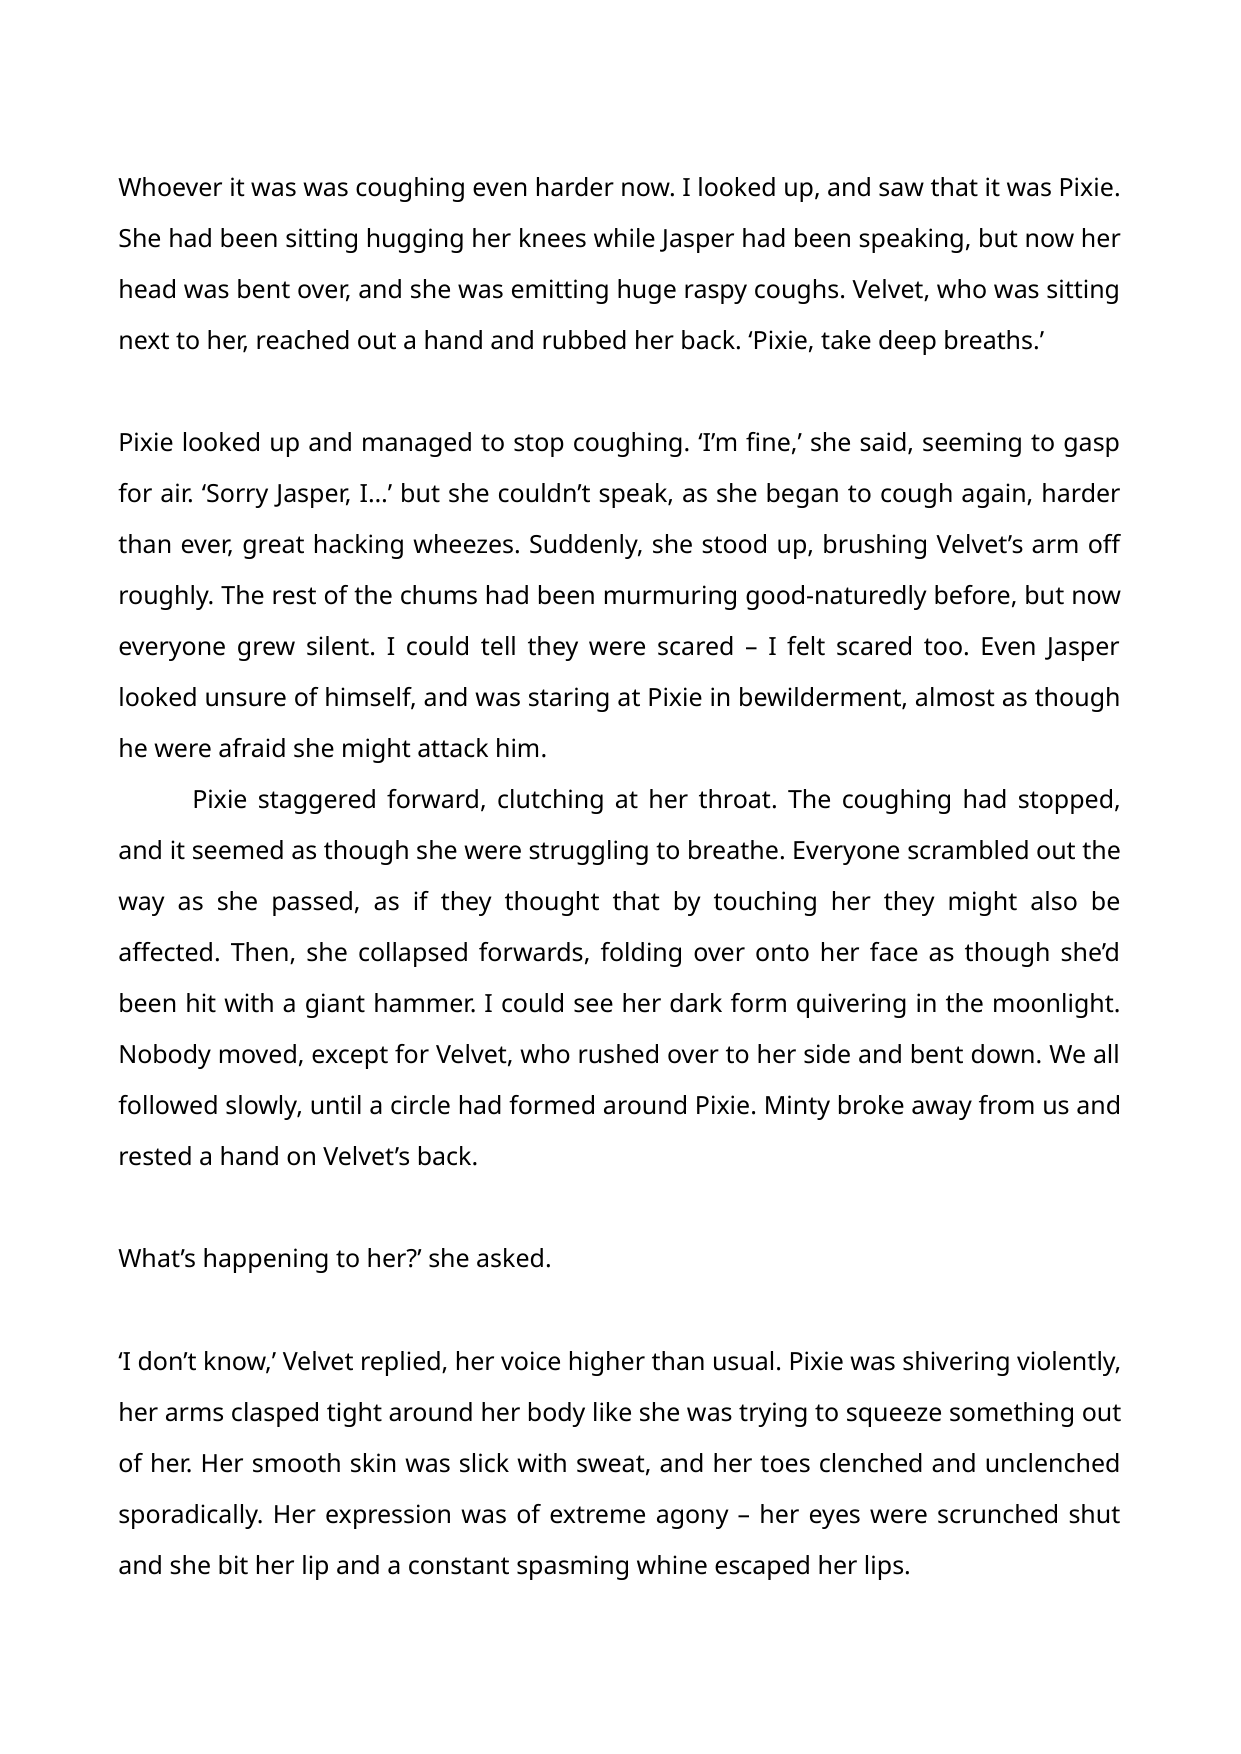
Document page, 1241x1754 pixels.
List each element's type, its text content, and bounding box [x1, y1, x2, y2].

text Whoever it was was coughing even harder now. I looked up, and saw that it was Pixie. She had been sitting hugging her knees while Jasper had been speaking, but now her head was bent over, and she was emitting huge raspy coughs. Velvet, who was sitting next to her, reached out a hand and rubbed her back. ‘Pixie, take deep breaths.’ [118, 169, 1122, 356]
text ‘I don’t know,’ Velvet replied, her voice higher than usual. Pixie was shivering violently, her arms clasped tight around her body like she was trying to squeeze something out of her. Her smooth skin was slick with sweat, and her toes clenched and unclenched sporadically. Her expression was of extreme agony – her eyes were scrunched shut and she bit her lip and a constant spasming whine escaped her lips. [118, 1343, 1122, 1581]
text What’s happening to her?’ she asked. [118, 1241, 1122, 1275]
text Pixie looked up and managed to stop coughing. ‘I’m fine,’ she said, seeming to gasp for air. ‘Sorry Jasper, I…’ but she couldn’t speak, as she began to cough again, harder than ever, great hacking wheezes. Suddenly, she stood up, brushing Velvet’s arm off roughly. The rest of the chums had been murmuring good-naturedly before, but now everyone grew silent. I could tell they were scared – I felt scared too. Even Jasper looked unsure of himself, and was staring at Pixie in bewilderment, almost as though he were afraid she might attack him. [118, 424, 1122, 765]
text Pixie staggered forward, clutching at her throat. The coughing had stopped, and it seemed as though she were struggling to breathe. Everyone scrambled out the way as she passed, as if they thought that by touching her they might also be affected. Then, she collapsed forwards, folding over onto her face as though she’d been hit with a giant hammer. I could see her dark form quivering in the moonlight. Nobody moved, except for Velvet, who rushed over to her side and bent down. We all followed slowly, until a circle had formed around Pixie. Minty broke away from us and rested a hand on Velvet’s back. [118, 782, 1122, 1173]
